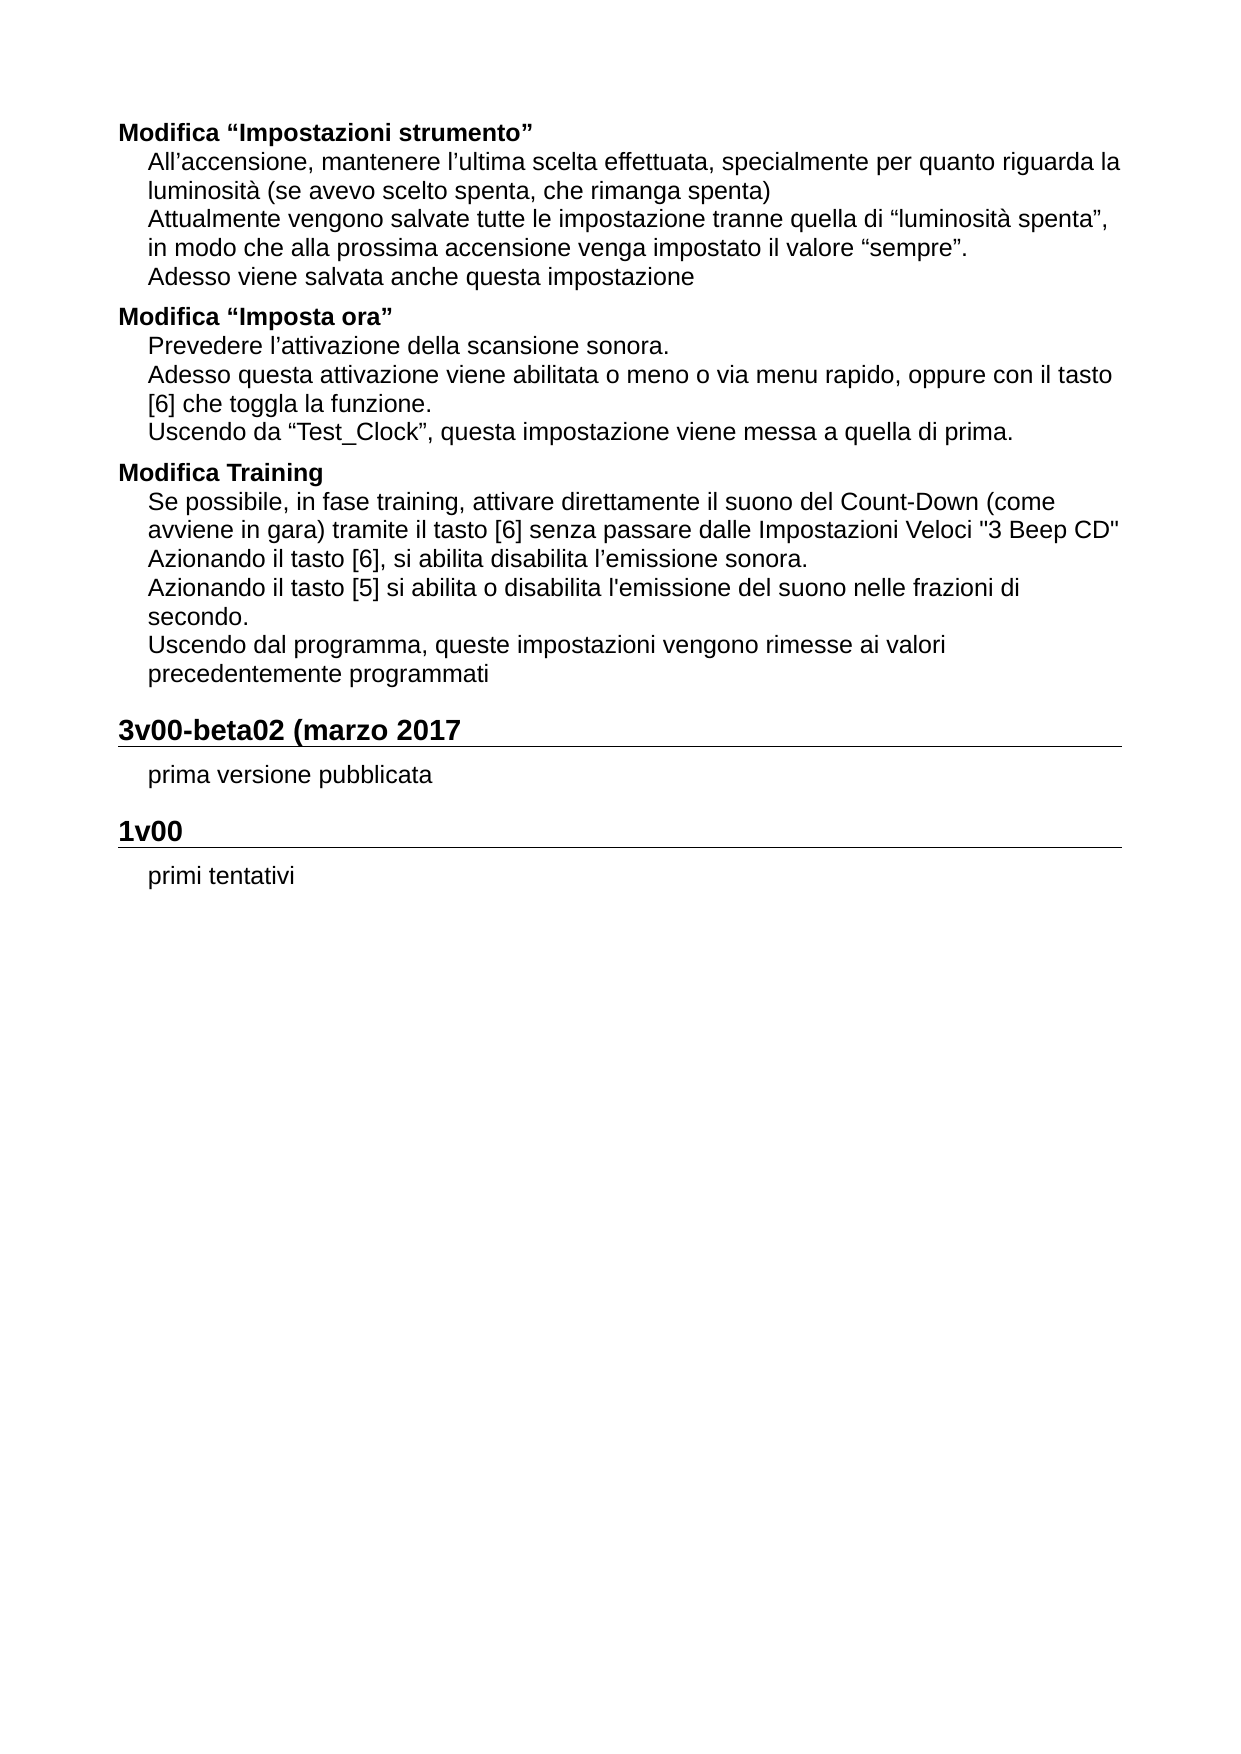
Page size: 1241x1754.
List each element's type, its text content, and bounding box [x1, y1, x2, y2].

text Modifica “Imposta ora” [118, 302, 1122, 331]
text Modifica “Impostazioni strumento” [118, 118, 1122, 147]
text Se possibile, in fase training, attivare direttamente il suono del Count-Down (come avviene in gara) tramite il tasto [6] senza passare dalle Impostazioni Veloci "3 Beep CD" Azionando il tasto [6], si abilita disabilita l’emissione sonora. Azionando il tasto [5] si abilita o disabilita l'emissione del suono nelle frazioni di secondo. Uscendo dal programma, queste impostazioni vengono rimesse ai valori precedentemente programmati [148, 487, 1122, 688]
text All’accensione, mantenere l’ultima scelta effettuata, specialmente per quanto riguarda la luminosità (se avevo scelto spenta, che rimanga spenta) Attualmente vengono salvate tutte le impostazione tranne quella di “luminosità spenta”, in modo che alla prossima accensione venga impostato il valore “sempre”. Adesso viene salvata anche questa impostazione [148, 147, 1122, 291]
text Modifica Training [118, 458, 1122, 487]
subtitle 3v00-beta02 (marzo 2017 [118, 713, 1122, 746]
subtitle 1v00 [118, 814, 1122, 847]
text prima versione pubblicata [148, 760, 1122, 789]
text primi tentativi [148, 861, 1122, 889]
text Prevedere l’attivazione della scansione sonora. Adesso questa attivazione viene abilitata o meno o via menu rapido, oppure con il tasto [6] che toggla la funzione. Uscendo da “Test_Clock”, questa impostazione viene messa a quella di prima. [148, 331, 1122, 446]
